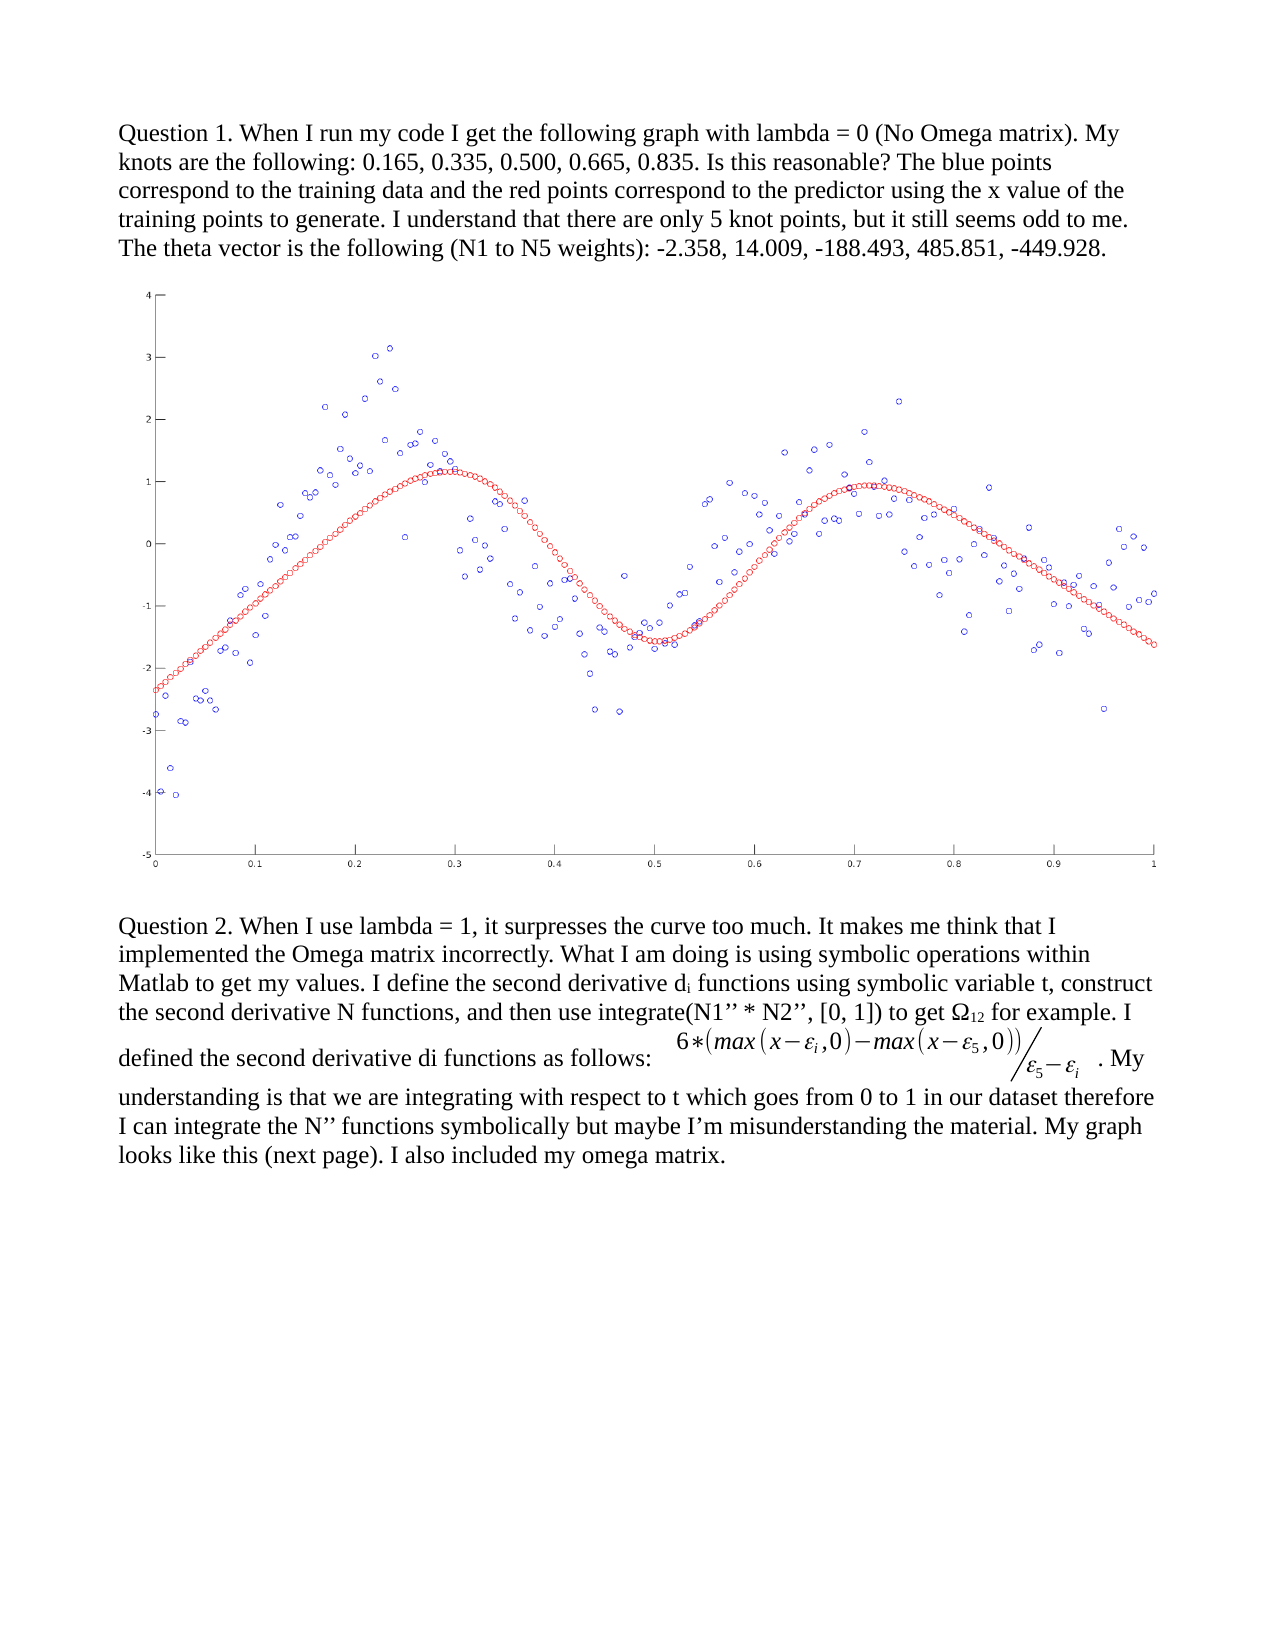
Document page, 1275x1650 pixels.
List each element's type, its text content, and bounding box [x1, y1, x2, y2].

picture [130, 275, 1172, 883]
text Question 2. When I use lambda = 1, it surpresses the curve too much. It makes me think that I implemented the Omega matrix incorrectly. What I am doing is using symbolic operations within Matlab to get my values. I define the second derivative di functions using symbolic variable t, construct the second derivative N functions, and then use integrate(N1’’ * N2’’, [0, 1]) to get Ω12 for example. I defined the second derivative di functions as follows: . My understanding is that we are integrating with respect to t which goes from 0 to 1 in our dataset therefore I can integrate the N’’ functions symbolically but maybe I’m misunderstanding the material. My graph looks like this (next page). I also included my omega matrix. [118, 911, 1157, 1169]
text Question 1. When I run my code I get the following graph with lambda = 0 (No Omega matrix). My knots are the following: 0.165, 0.335, 0.500, 0.665, 0.835. Is this reasonable? The blue points correspond to the training data and the red points correspond to the predictor using the x value of the training points to generate. I understand that there are only 5 knot points, but it still seems odd to me. The theta vector is the following (N1 to N5 weights): -2.358, 14.009, -188.493, 485.851, -449.928. [118, 118, 1157, 262]
